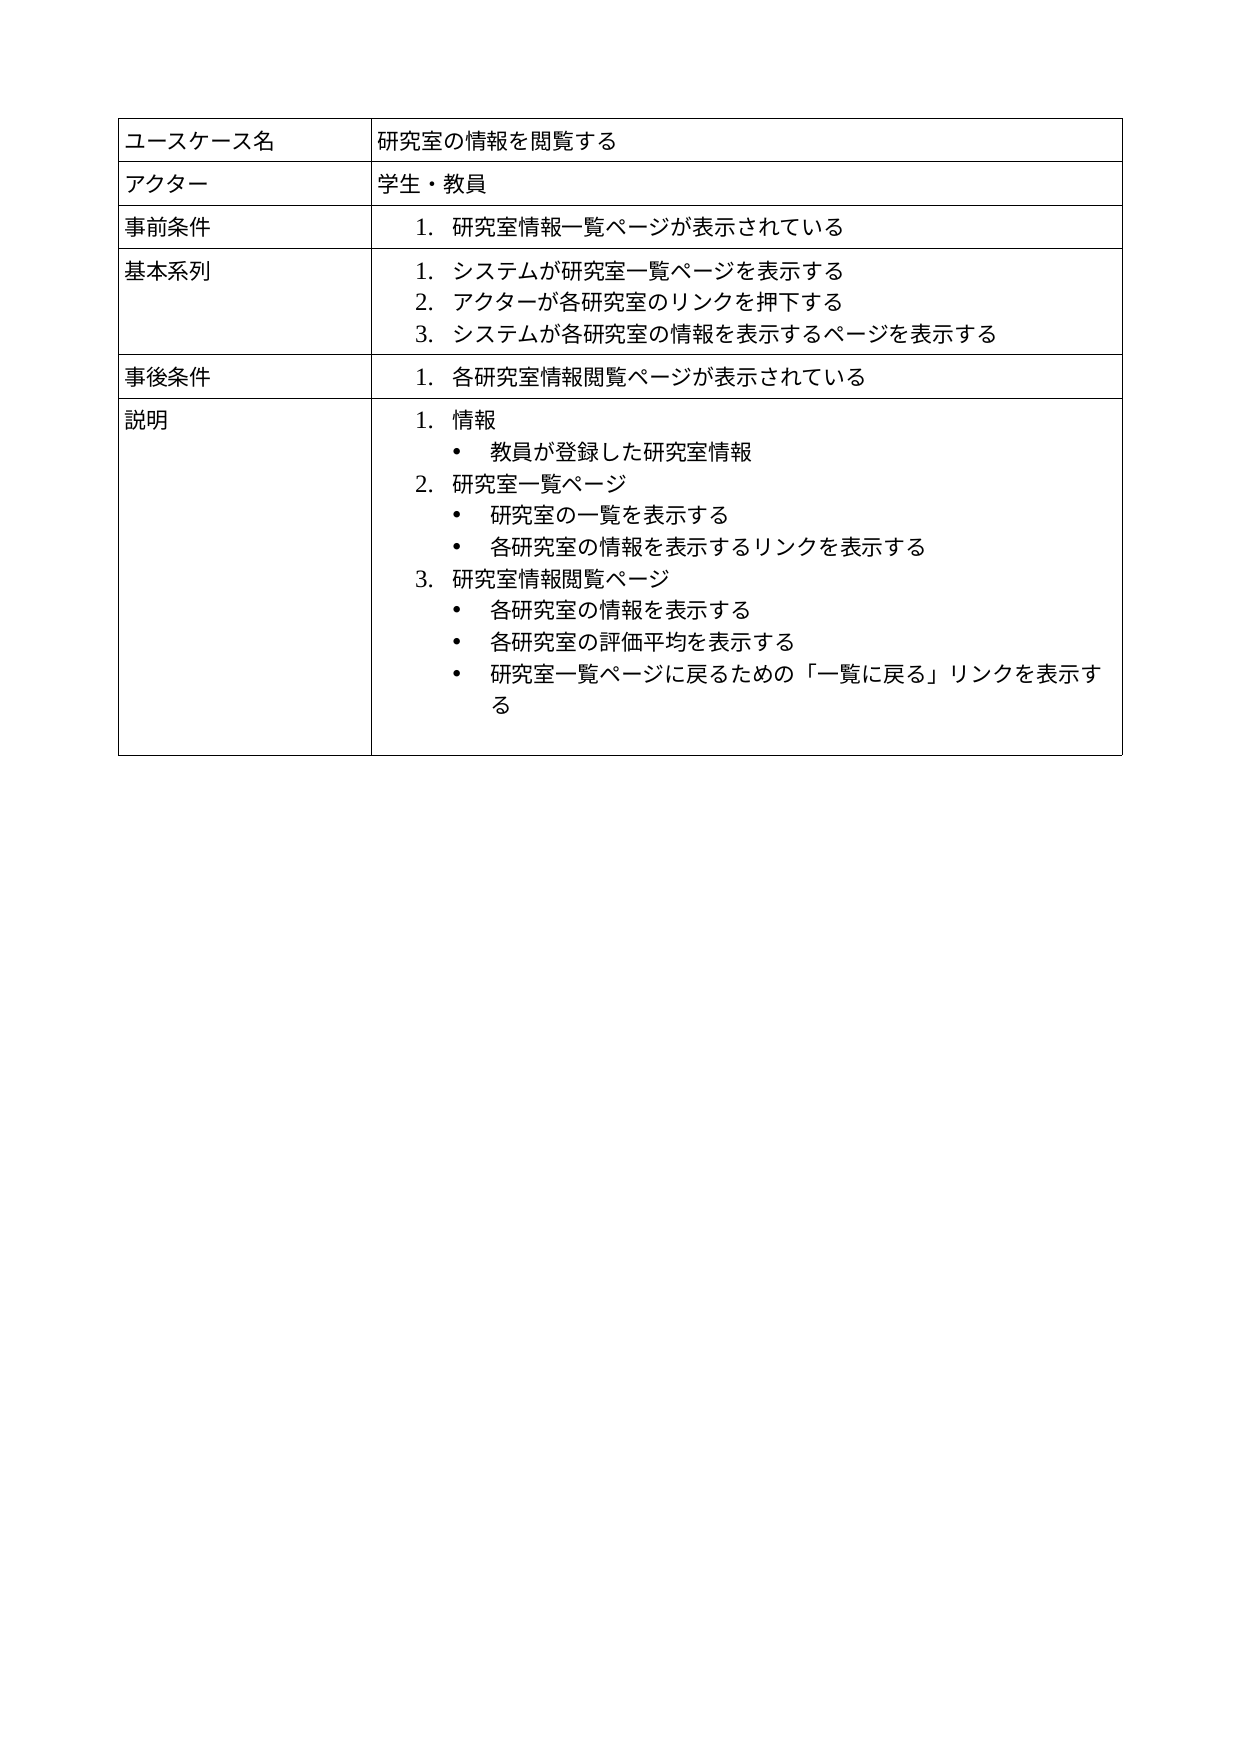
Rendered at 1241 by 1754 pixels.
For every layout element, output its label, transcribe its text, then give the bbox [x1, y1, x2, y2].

table_cell 各研究室情報閲覧ページが表示されている [372, 355, 1122, 398]
table_header ユースケース名 [119, 119, 371, 161]
table_cell 学生・教員 [372, 162, 1122, 204]
table_cell 事後条件 [119, 355, 371, 398]
table_header 研究室の情報を閲覧する [372, 119, 1122, 161]
table_cell 基本系列 [119, 249, 371, 354]
table_cell 説明 [119, 399, 371, 754]
table_cell 情報 教員が登録した研究室情報 研究室一覧ページ 研究室の一覧を表示する 各研究室の情報を表示するリンクを表示する 研究室情報閲覧ページ 各研究室の情報を表示する 各研究室の評価平均を表示する 研究室一覧ページに戻るための「一覧に戻る」リンクを表示する [372, 399, 1122, 754]
table_cell 事前条件 [119, 206, 371, 248]
table_cell 研究室情報一覧ページが表示されている [372, 206, 1122, 248]
table_cell システムが研究室一覧ページを表示する アクターが各研究室のリンクを押下する システムが各研究室の情報を表示するページを表示する [372, 249, 1122, 354]
table_cell アクター [119, 162, 371, 204]
